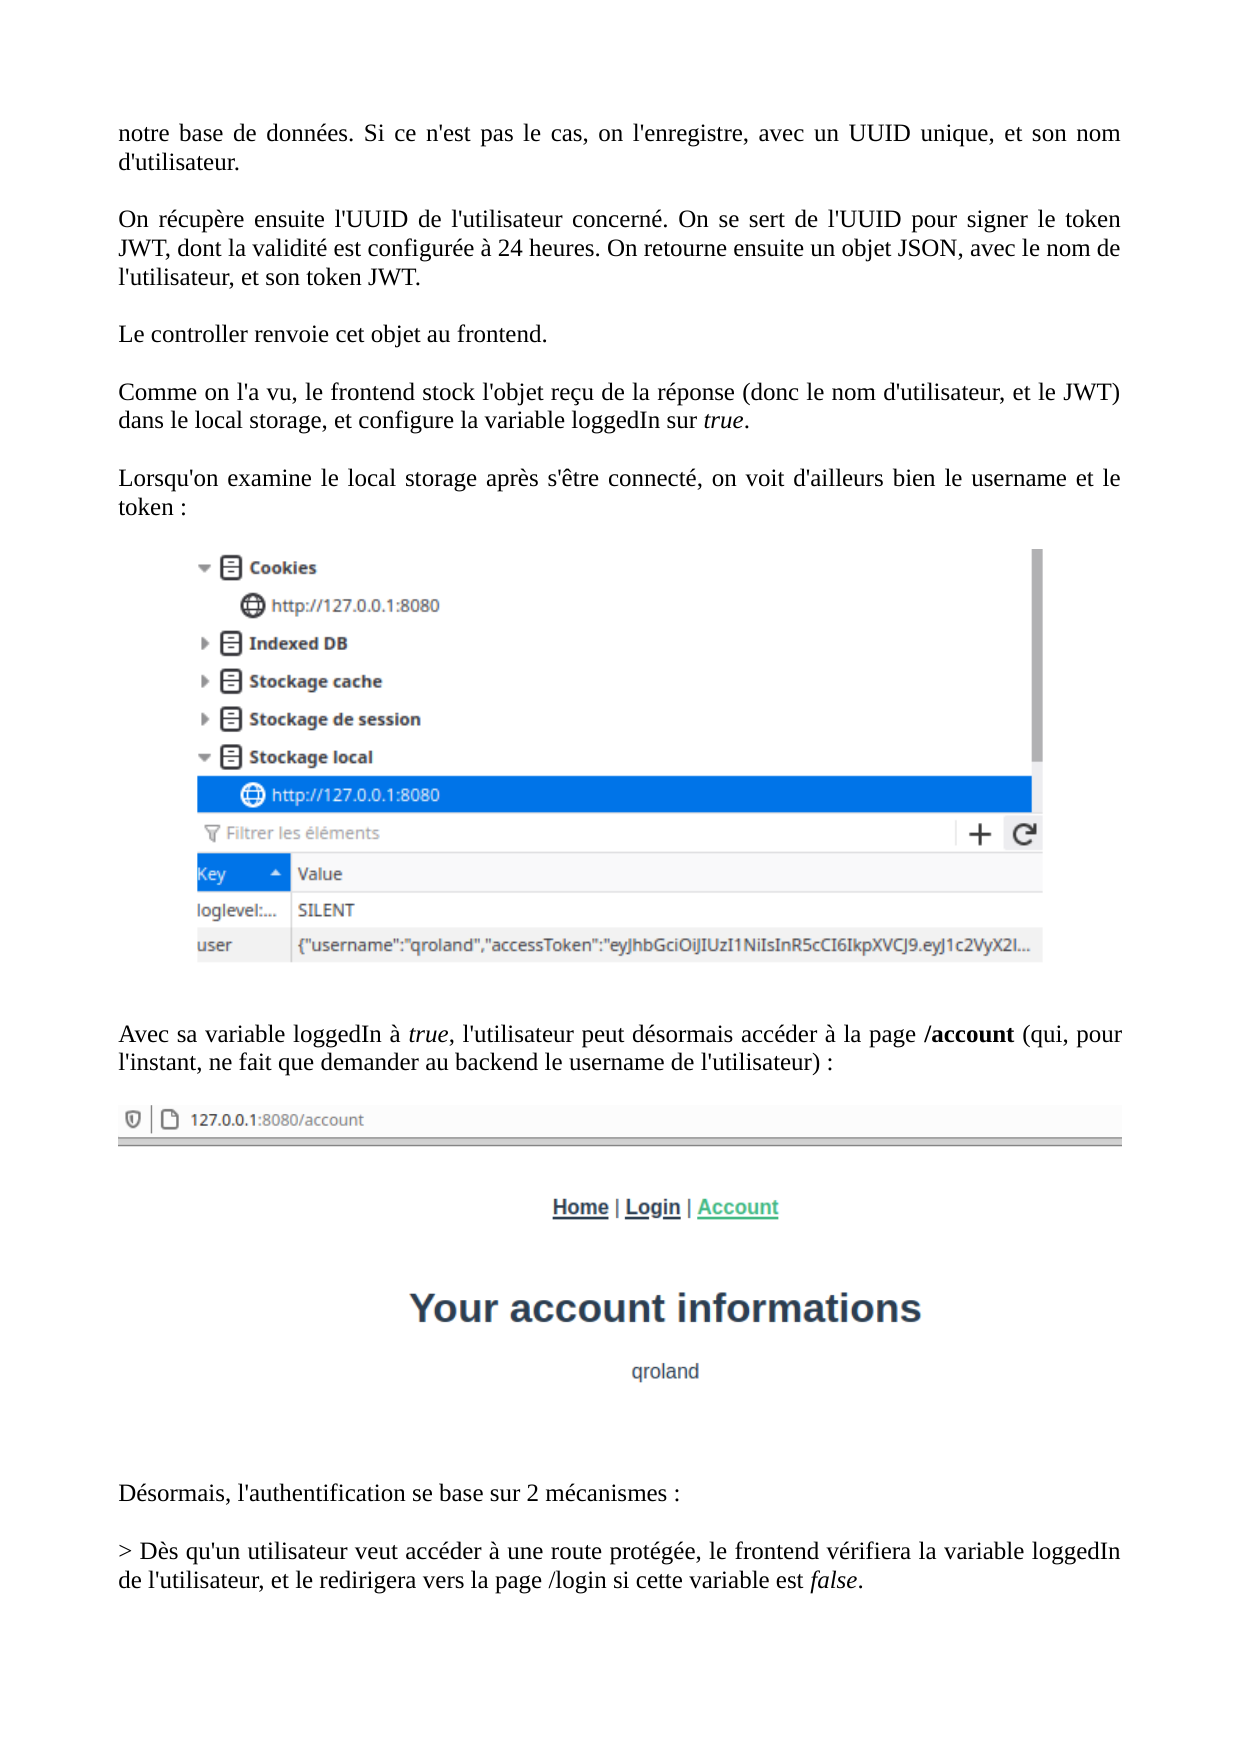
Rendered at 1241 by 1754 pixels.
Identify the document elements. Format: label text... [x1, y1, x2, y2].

text notre base de données. Si ce n'est pas le cas, on l'enregistre, avec un UUID unique, et son nom d'utilisateur. [118, 118, 1122, 176]
text > Dès qu'un utilisateur veut accéder à une route protégée, le frontend vérifiera la variable loggedIn de l'utilisateur, et le redirigera vers la page /login si cette variable est false. [118, 1536, 1122, 1593]
text Le controller renvoie cet objet au frontend. [118, 319, 1122, 348]
text On récupère ensuite l'UUID de l'utilisateur concerné. On se sert de l'UUID pour signer le token JWT, dont la validité est configurée à 24 heures. On retourne ensuite un objet JSON, avec le nom de l'utilisateur, et son token JWT. [118, 204, 1122, 291]
text Désormais, l'authentification se base sur 2 mécanismes : [118, 1478, 1122, 1507]
text Comme on l'a vu, le frontend stock l'objet reçu de la réponse (donc le nom d'utilisateur, et le JWT) dans le local storage, et configure la variable loggedIn sur true. [118, 377, 1122, 434]
text Avec sa variable loggedIn à true, l'utilisateur peut désormais accéder à la page /account (qui, pour l'instant, ne fait que demander au backend le username de l'utilisateur) : [118, 1019, 1122, 1076]
text Lorsqu'on examine le local storage après s'être connecté, on voit d'ailleurs bien le username et le token : [118, 463, 1122, 521]
